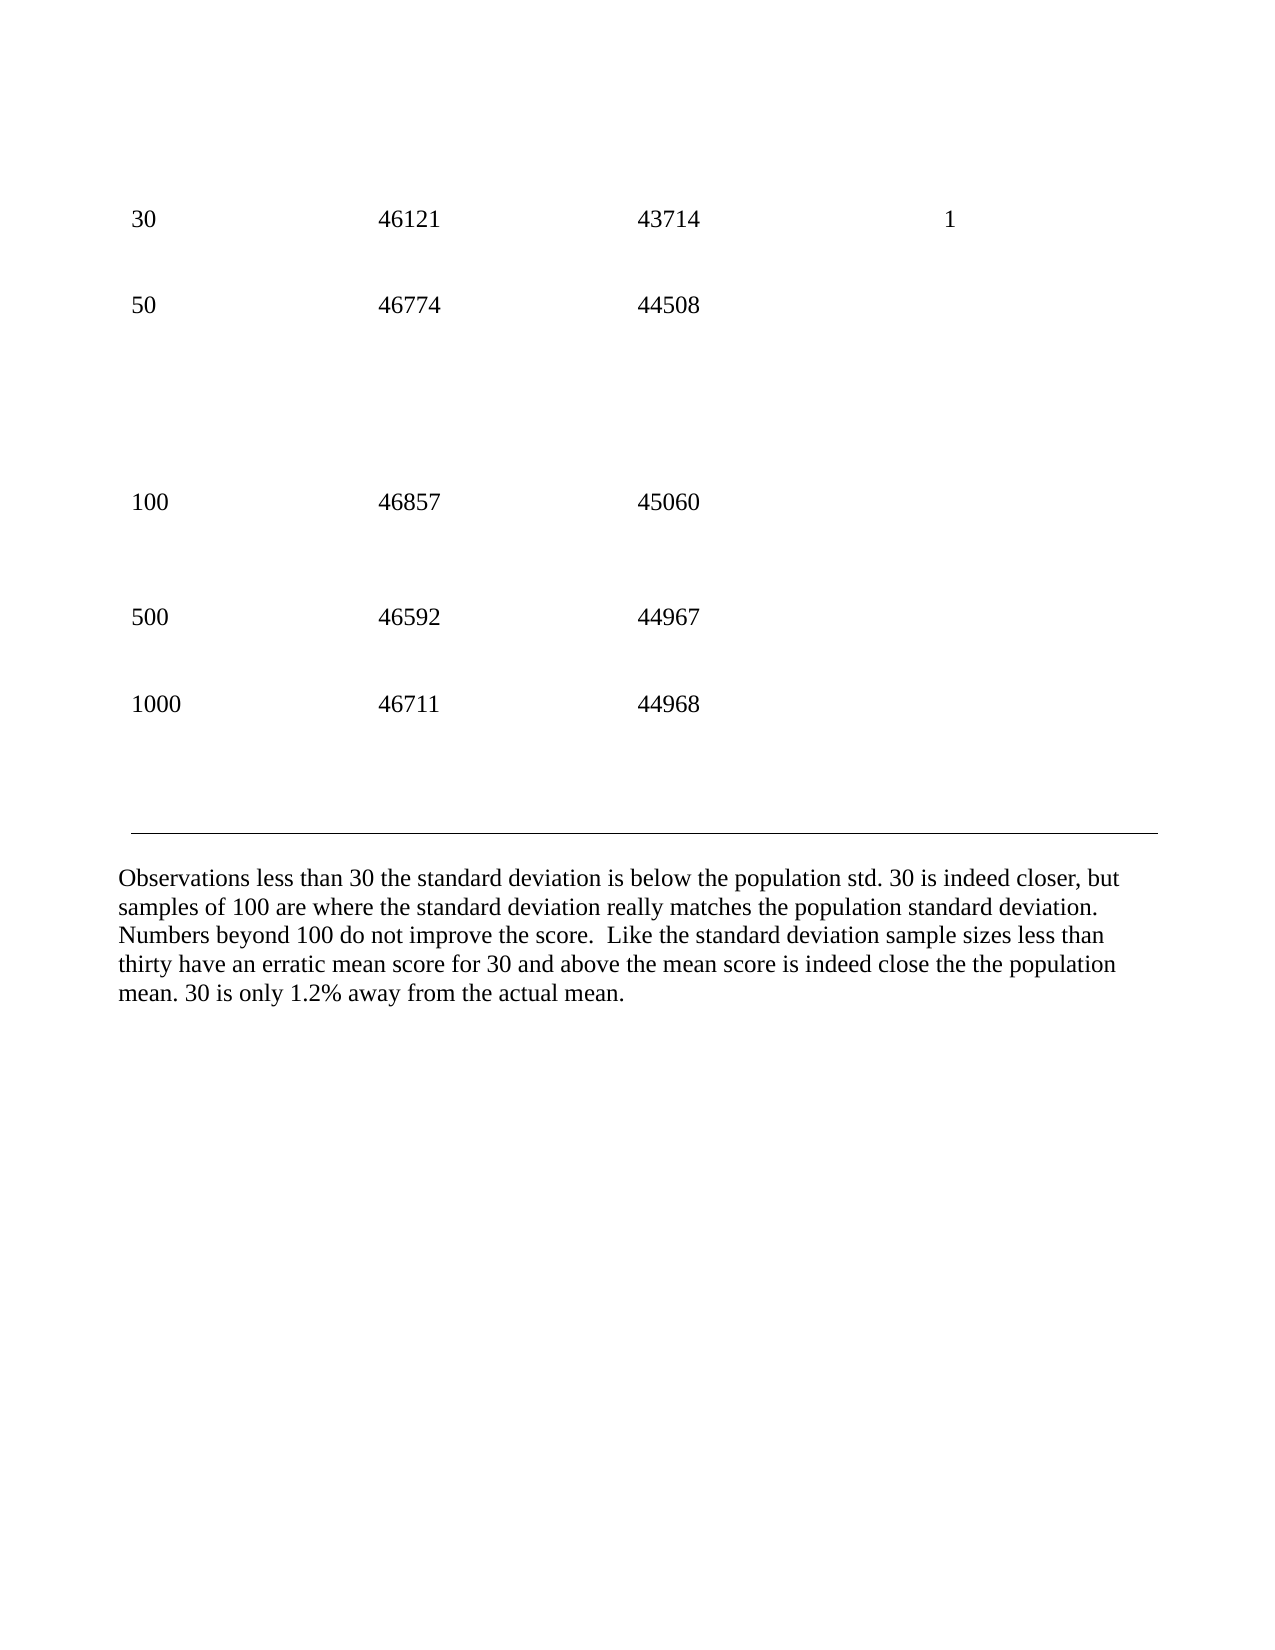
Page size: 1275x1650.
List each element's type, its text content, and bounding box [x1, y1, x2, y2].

table_cell [944, 689, 1158, 832]
table_cell 46711 [378, 689, 637, 832]
table_cell 46121 [378, 204, 637, 291]
table_cell 43714 [638, 204, 944, 291]
table_cell [944, 488, 1158, 602]
table_cell 46592 [378, 603, 637, 689]
table_cell 45060 [638, 488, 944, 602]
table_cell [944, 118, 1158, 204]
table_cell [131, 118, 378, 204]
table_cell [378, 118, 637, 204]
table_cell [638, 118, 944, 204]
table_cell 500 [131, 603, 378, 689]
table_cell 1 [944, 204, 1158, 291]
table_cell [944, 291, 1158, 487]
table_cell 44508 [638, 291, 944, 487]
table_cell 1000 [131, 689, 378, 832]
table_cell 44967 [638, 603, 944, 689]
table_cell [944, 603, 1158, 689]
table_cell 46774 [378, 291, 637, 487]
text Observations less than 30 the standard deviation is below the population std. 30 is indeed closer, but samples of 100 are where the standard deviation really matches the population standard deviation. Numbers beyond 100 do not improve the score. Like the standard deviation sample sizes less than thirty have an erratic mean score for 30 and above the mean score is indeed close the the population mean. 30 is only 1.2% away from the actual mean. [118, 863, 1157, 1007]
table_cell 44968 [638, 689, 944, 832]
table_cell 30 [131, 204, 378, 291]
table_cell 50 [131, 291, 378, 487]
table_cell 100 [131, 488, 378, 602]
table_cell 46857 [378, 488, 637, 602]
